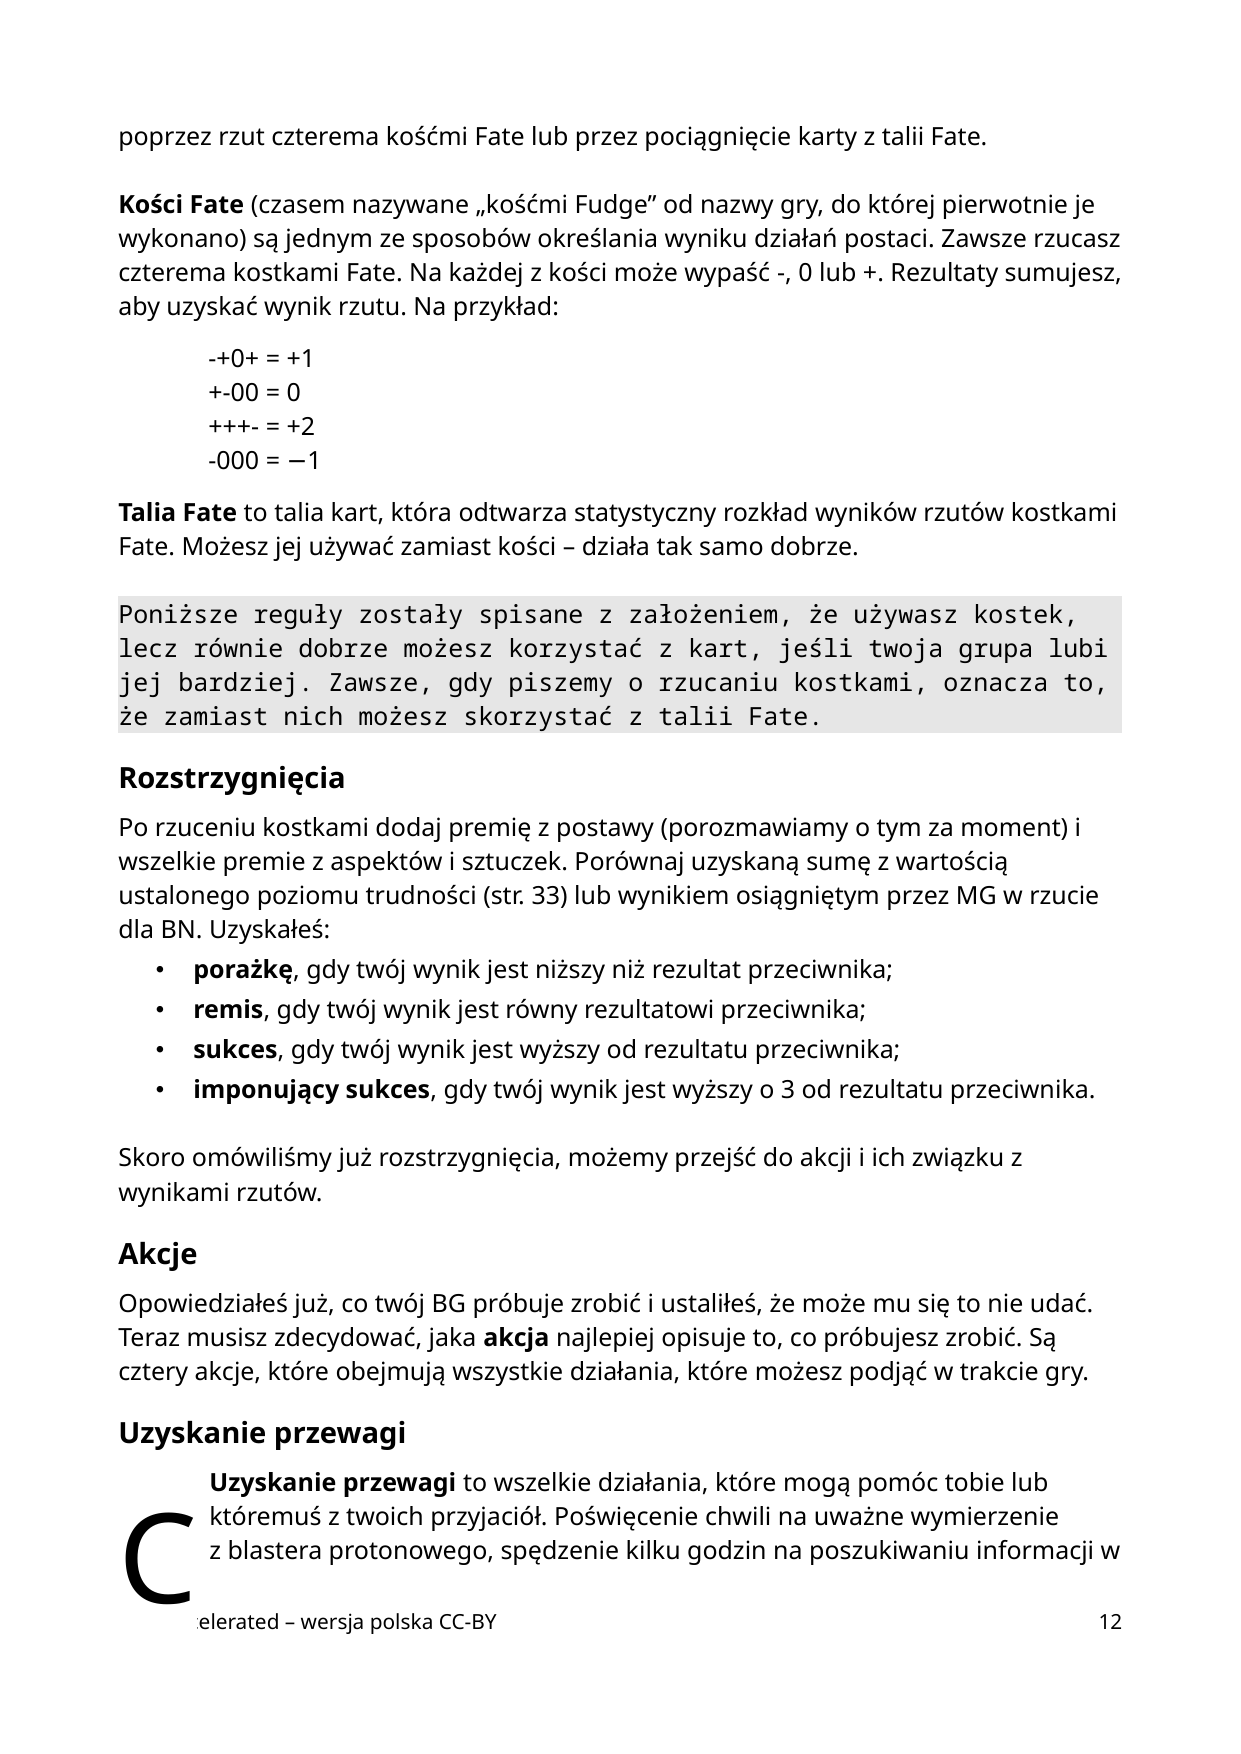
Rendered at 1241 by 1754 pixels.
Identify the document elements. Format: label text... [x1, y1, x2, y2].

text C [118, 1469, 197, 1640]
list porażkę, gdy twój wynik jest niższy niż rezultat przeciwnika; [156, 952, 1122, 986]
list remis, gdy twój wynik jest równy rezultatowi przeciwnika; [156, 992, 1122, 1026]
subtitle Rozstrzygnięcia [118, 758, 1122, 797]
text +-00 = 0 [118, 374, 1122, 408]
text Po rzuceniu kostkami dodaj premię z postawy (porozmawiamy o tym za moment) i wszelkie premie z aspektów i sztuczek. Porównaj uzyskaną sumę z wartością ustalonego poziomu trudności (str. 27) lub wynikiem osiągniętym przez MG w rzucie dla BN. Uzyskałeś: [118, 810, 1122, 946]
text -+0+ = +1 [118, 340, 1122, 374]
text Uzyskanie przewagi to wszelkie działania, które mogą pomóc tobie lub któremuś z twoich przyjaciół. Poświęcenie chwili na uważne wymierzenie z blastera protonowego, spędzenie kilku godzin na poszukiwaniu informacji w [118, 1465, 1122, 1567]
subtitle Akcje [118, 1233, 1122, 1273]
subtitle Uzyskanie przewagi [118, 1413, 1122, 1452]
text Kości Fate (czasem nazywane „kośćmi Fudge” od nazwy gry, do której pierwotnie je wykonano) są jednym ze sposobów określania wyniku działań postaci. Zawsze rzucasz czterema kostkami Fate. Na każdej z kości może wypaść -, 0 lub +. Rezultaty sumujesz, aby uzyskać wynik rzutu. Na przykład: [118, 186, 1122, 322]
list sukces, gdy twój wynik jest wyższy od rezultatu przeciwnika; [156, 1032, 1122, 1066]
text Poniższe reguły zostały spisane z założeniem, że używasz kostek, lecz równie dobrze możesz korzystać z kart, jeśli twoja grupa lubi jej bardziej. Zawsze, gdy piszemy o rzucaniu kostkami, oznacza to, że zamiast nich możesz skorzystać z talii Fate. [118, 596, 1122, 733]
text +++- = +2 [118, 408, 1122, 442]
text Opowiedziałeś już, co twój BG próbuje zrobić i ustaliłeś, że może mu się to nie udać. Teraz musisz zdecydować, jaka akcja najlepiej opisuje to, co próbujesz zrobić. Są cztery akcje, które obejmują wszystkie działania, które możesz podjąć w trakcie gry. [118, 1285, 1122, 1388]
text Talia Fate to talia kart, która odtwarza statystyczny rozkład wyników rzutów kostkami Fate. Możesz jej używać zamiast kości – działa tak samo dobrze. [118, 494, 1122, 562]
list imponujący sukces, gdy twój wynik jest wyższy o 3 od rezultatu przeciwnika. [156, 1072, 1122, 1106]
text Skoro omówiliśmy już rozstrzygnięcia, możemy przejść do akcji i ich związku z wynikami rzutów. [118, 1140, 1122, 1208]
text poprzez rzut czterema kośćmi Fate lub przez pociągnięcie karty z talii Fate. [118, 118, 1122, 152]
text -000 = −1 [118, 442, 1122, 476]
